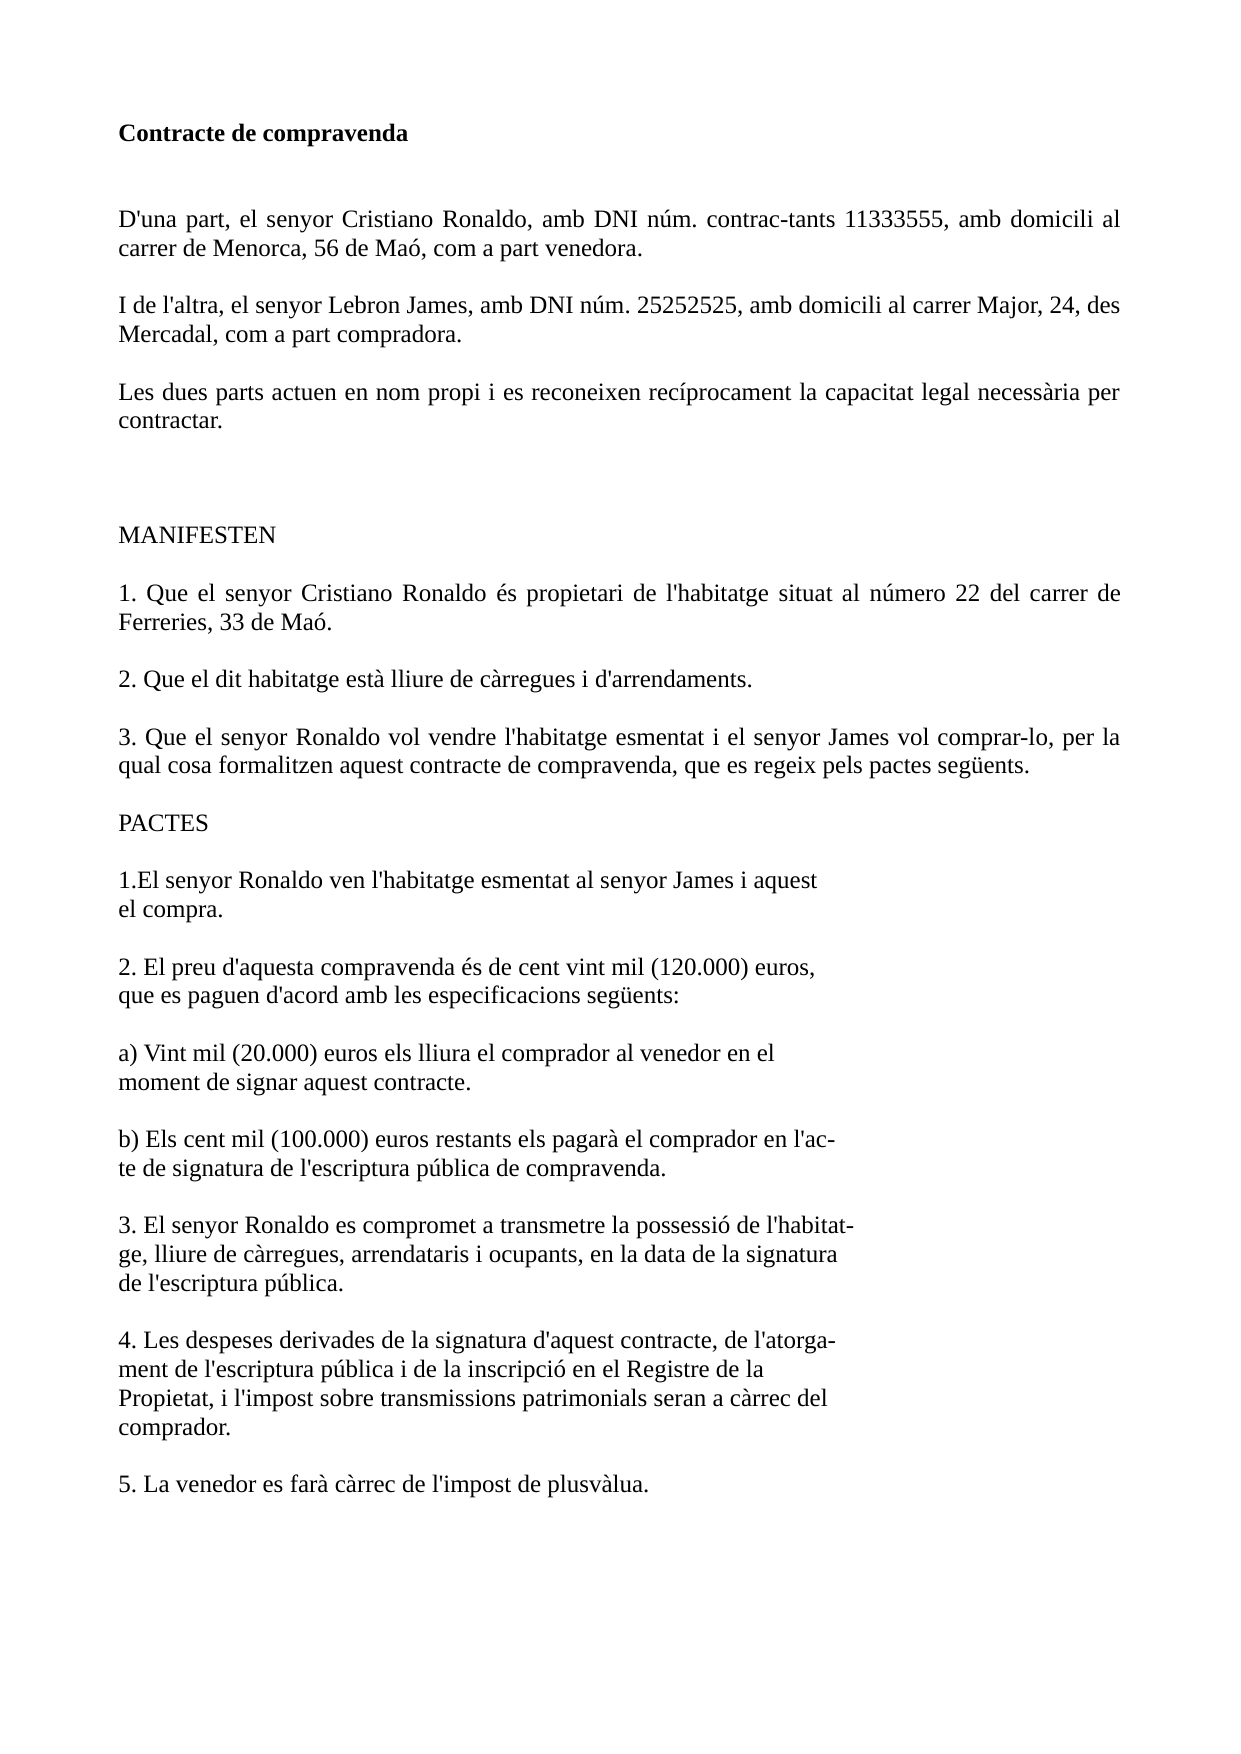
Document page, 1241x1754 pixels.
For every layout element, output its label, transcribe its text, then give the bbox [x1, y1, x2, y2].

text PACTES [118, 808, 1122, 837]
text moment de signar aquest contracte. [118, 1067, 1122, 1096]
text Propietat, i l'impost sobre transmissions patrimonials seran a càrrec del [118, 1383, 1122, 1412]
text 3. El senyor Ronaldo es compromet a transmetre la possessió de l'habitat- [118, 1211, 1122, 1239]
text Les dues parts actuen en nom propi i es reconeixen recíprocament la capacitat legal necessària per contractar. [118, 377, 1122, 434]
text 1.El senyor Ronaldo ven l'habitatge esmentat al senyor James i aquest [118, 866, 1122, 894]
text 5. La venedor es farà càrrec de l'impost de plusvàlua. [118, 1469, 1122, 1498]
text de l'escriptura pública. [118, 1268, 1122, 1297]
text 1. Que el senyor Cristiano Ronaldo és propietari de l'habitatge situat al número 22 del carrer de Ferreries, 33 de Maó. [118, 578, 1122, 636]
text 2. El preu d'aquesta compravenda és de cent vint mil (120.000) euros, [118, 952, 1122, 981]
text 2. Que el dit habitatge està lliure de càrregues i d'arrendaments. [118, 664, 1122, 693]
text 3. Que el senyor Ronaldo vol vendre l'habitatge esmentat i el senyor James vol comprar-lo, per la qual cosa formalitzen aquest contracte de compravenda, que es regeix pels pactes següents. [118, 722, 1122, 779]
text Contracte de compravenda [118, 118, 1122, 147]
text ge, lliure de càrregues, arrendataris i ocupants, en la data de la signatura [118, 1239, 1122, 1268]
text el compra. [118, 894, 1122, 923]
text que es paguen d'acord amb les especificacions següents: [118, 981, 1122, 1009]
text a) Vint mil (20.000) euros els lliura el comprador al venedor en el [118, 1038, 1122, 1067]
text 4. Les despeses derivades de la signatura d'aquest contracte, de l'atorga- [118, 1326, 1122, 1354]
text I de l'altra, el senyor Lebron James, amb DNI núm. 25252525, amb domicili al carrer Major, 24, des Mercadal, com a part compradora. [118, 291, 1122, 348]
text MANIFESTEN [118, 521, 1122, 549]
text ment de l'escriptura pública i de la inscripció en el Registre de la [118, 1354, 1122, 1383]
text te de signatura de l'escriptura pública de compravenda. [118, 1153, 1122, 1182]
text comprador. [118, 1412, 1122, 1441]
text D'una part, el senyor Cristiano Ronaldo, amb DNI núm. contrac-tants 11333555, amb domicili al carrer de Menorca, 56 de Maó, com a part venedora. [118, 204, 1122, 262]
text b) Els cent mil (100.000) euros restants els pagarà el comprador en l'ac- [118, 1124, 1122, 1153]
